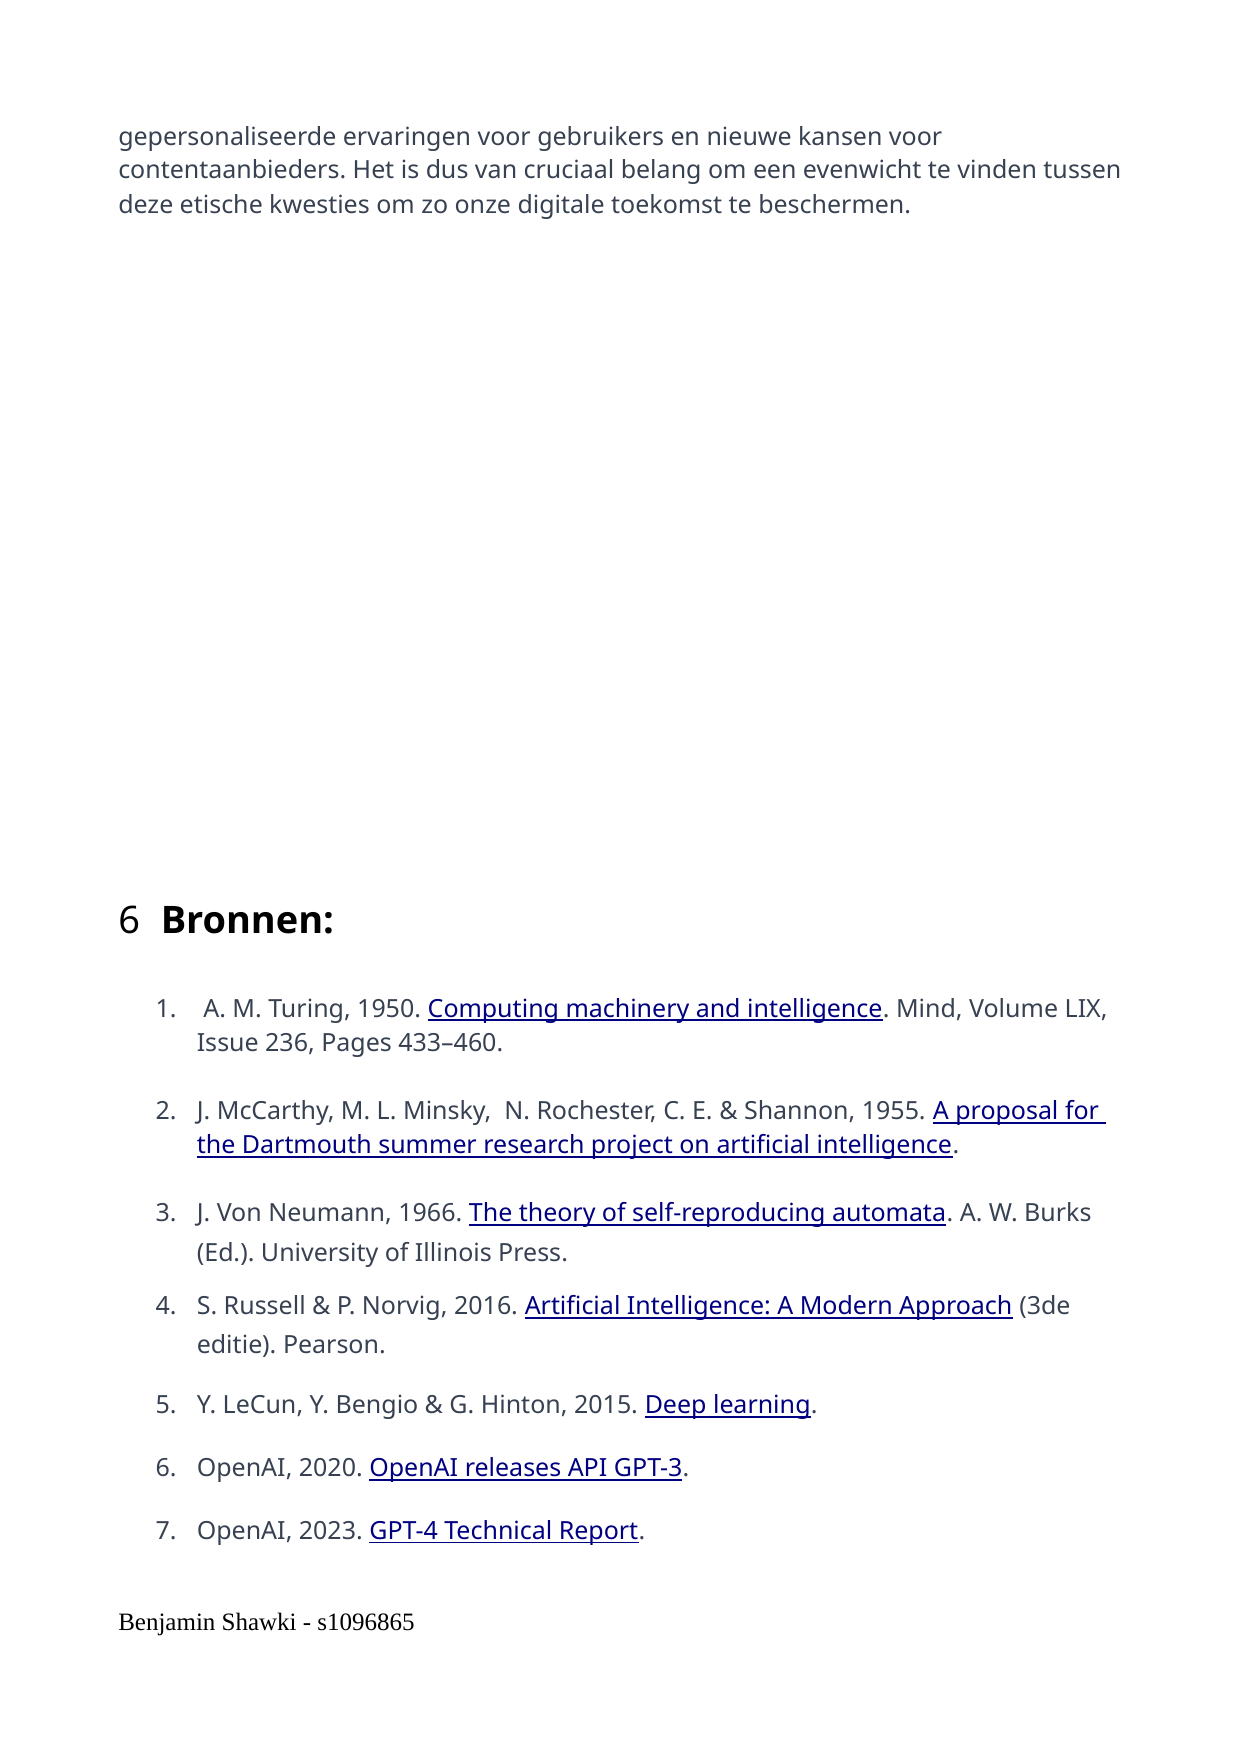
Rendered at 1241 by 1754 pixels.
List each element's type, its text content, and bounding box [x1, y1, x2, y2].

list J. McCarthy, M. L. Minsky, N. Rochester, C. E. & Shannon, 1955. A proposal for the Dartmouth summer research project on artificial intelligence. [155, 1093, 1122, 1161]
subtitle Bronnen: [118, 892, 1122, 944]
list OpenAI, 2020. OpenAI releases API GPT-3. [155, 1450, 1122, 1484]
list A. M. Turing, 1950. Computing machinery and intelligence. Mind, Volume LIX, Issue 236, Pages 433–460. [155, 991, 1122, 1059]
list J. Von Neumann, 1966. The theory of self-reproducing automata. A. W. Burks (Ed.). University of Illinois Press. [155, 1195, 1122, 1268]
list Y. LeCun, Y. Bengio & G. Hinton, 2015. Deep learning. [155, 1387, 1122, 1421]
list S. Russell & P. Norvig, 2016. Artificial Intelligence: A Modern Approach (3de editie). Pearson. [155, 1288, 1122, 1361]
list OpenAI, 2023. GPT-4 Technical Report. [155, 1513, 1122, 1547]
text gepersonaliseerde ervaringen voor gebruikers en nieuwe kansen voor contentaanbieders. Het is dus van cruciaal belang om een evenwicht te vinden tussen deze etische kwesties om zo onze digitale toekomst te beschermen. [118, 118, 1122, 867]
